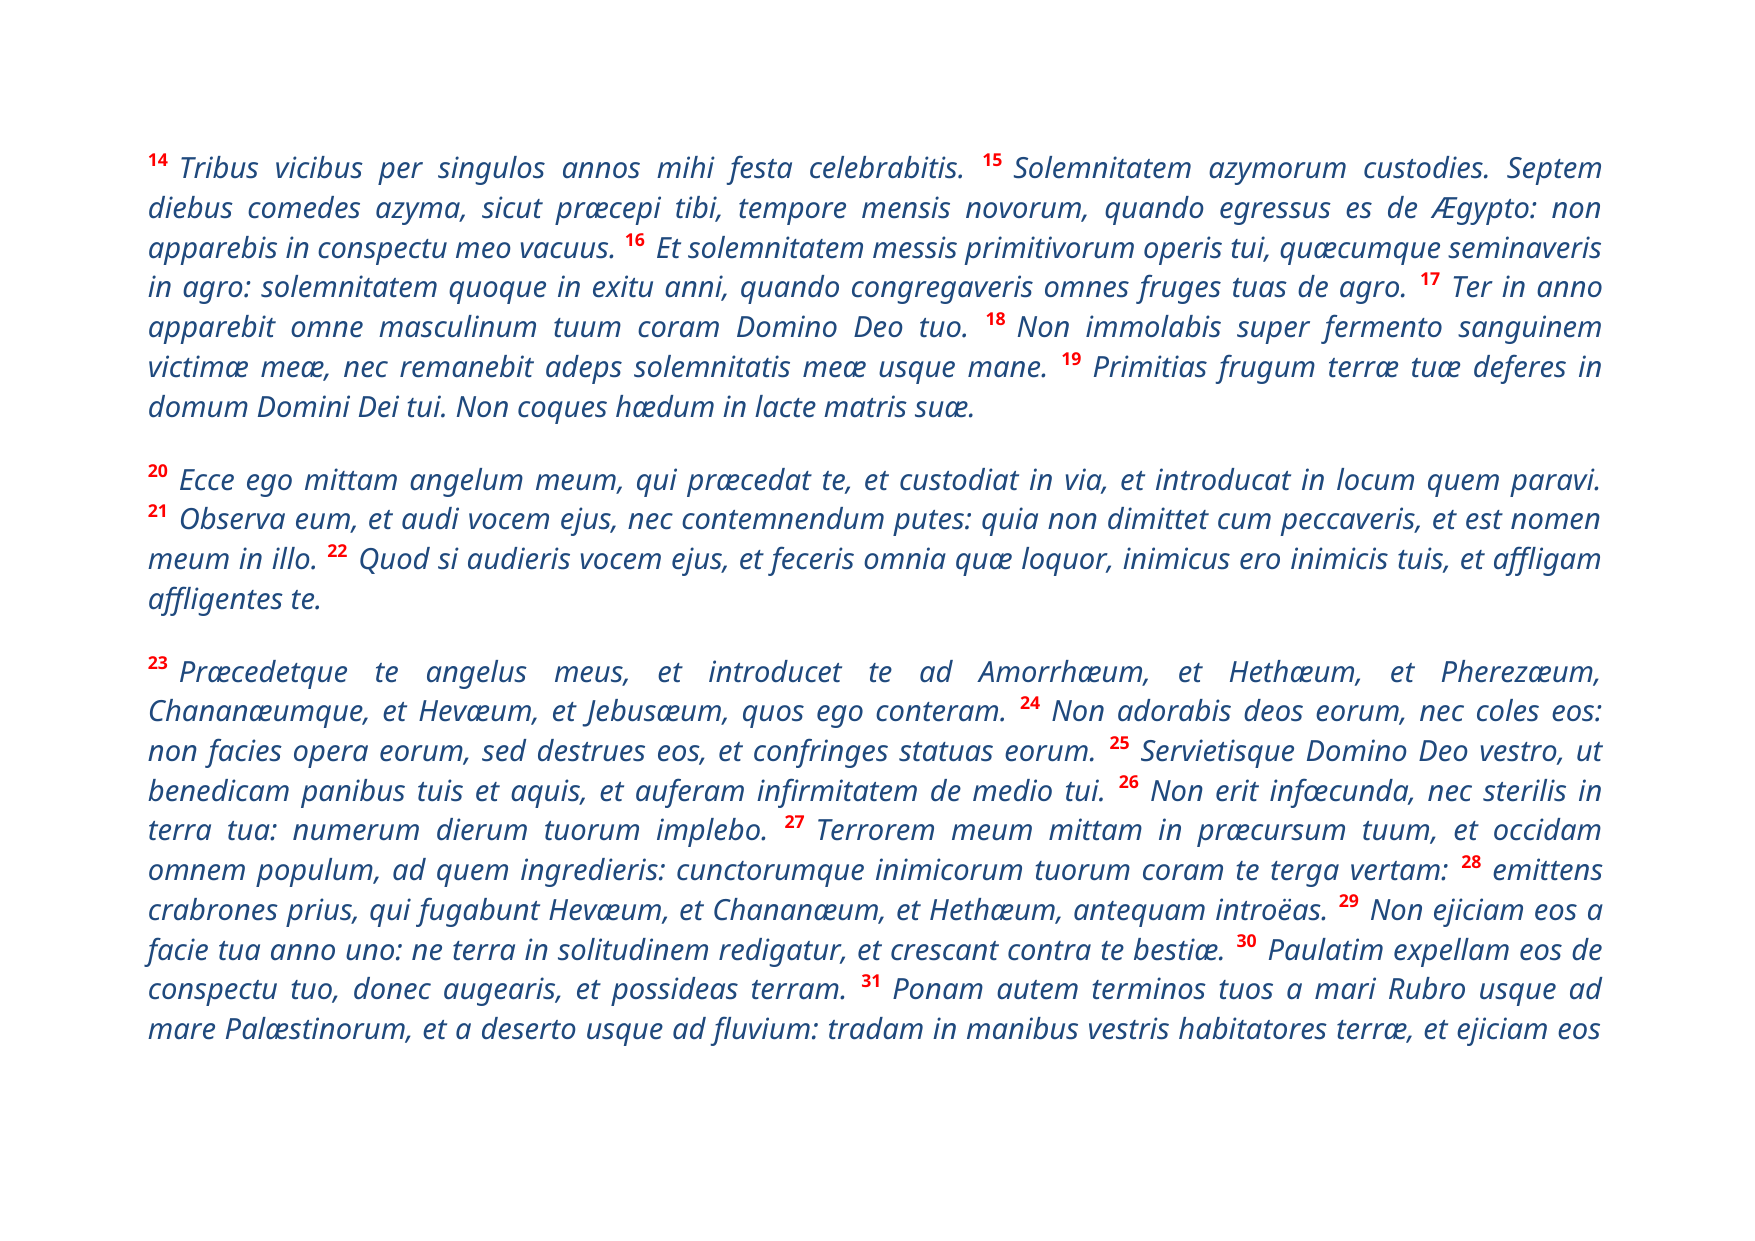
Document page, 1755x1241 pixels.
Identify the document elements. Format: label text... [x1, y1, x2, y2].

text 14 Tribus vicibus per singulos annos mihi festa celebrabitis. 15 Solemnitatem azymorum custodies. Septem diebus comedes azyma, sicut præcepi tibi, tempore mensis novorum, quando egressus es de Ægypto: non apparebis in conspectu meo vacuus. 16 Et solemnitatem messis primitivorum operis tui, quæcumque seminaveris in agro: solemnitatem quoque in exitu anni, quando congregaveris omnes fruges tuas de agro. 17 Ter in anno apparebit omne masculinum tuum coram Domino Deo tuo. 18 Non immolabis super fermento sanguinem victimæ meæ, nec remanebit adeps solemnitatis meæ usque mane. 19 Primitias frugum terræ tuæ deferes in domum Domini Dei tui. Non coques hædum in lacte matris suæ. [148, 148, 1606, 426]
text 20 Ecce ego mittam angelum meum, qui præcedat te, et custodiat in via, et introducat in locum quem paravi. 21 Observa eum, et audi vocem ejus, nec contemnendum putes: quia non dimittet cum peccaveris, et est nomen meum in illo. 22 Quod si audieris vocem ejus, et feceris omnia quæ loquor, inimicus ero inimicis tuis, et affligam affligentes te. [148, 459, 1606, 618]
text 23 Præcedetque te angelus meus, et introducet te ad Amorrhæum, et Hethæum, et Pherezæum, Chananæumque, et Hevæum, et Jebusæum, quos ego conteram. 24 Non adorabis deos eorum, nec coles eos: non facies opera eorum, sed destrues eos, et confringes statuas eorum. 25 Servietisque Domino Deo vestro, ut benedicam panibus tuis et aquis, et auferam infirmitatem de medio tui. 26 Non erit infœcunda, nec sterilis in terra tua: numerum dierum tuorum implebo. 27 Terrorem meum mittam in præcursum tuum, et occidam omnem populum, ad quem ingredieris: cunctorumque inimicorum tuorum coram te terga vertam: 28 emittens crabrones prius, qui fugabunt Hevæum, et Chananæum, et Hethæum, antequam introëas. 29 Non ejiciam eos a facie tua anno uno: ne terra in solitudinem redigatur, et crescant contra te bestiæ. 30 Paulatim expellam eos de conspectu tuo, donec augearis, et possideas terram. 31 Ponam autem terminos tuos a mari Rubro usque ad mare Palæstinorum, et a deserto usque ad fluvium: tradam in manibus vestris habitatores terræ, et ejiciam eos [148, 651, 1606, 1048]
